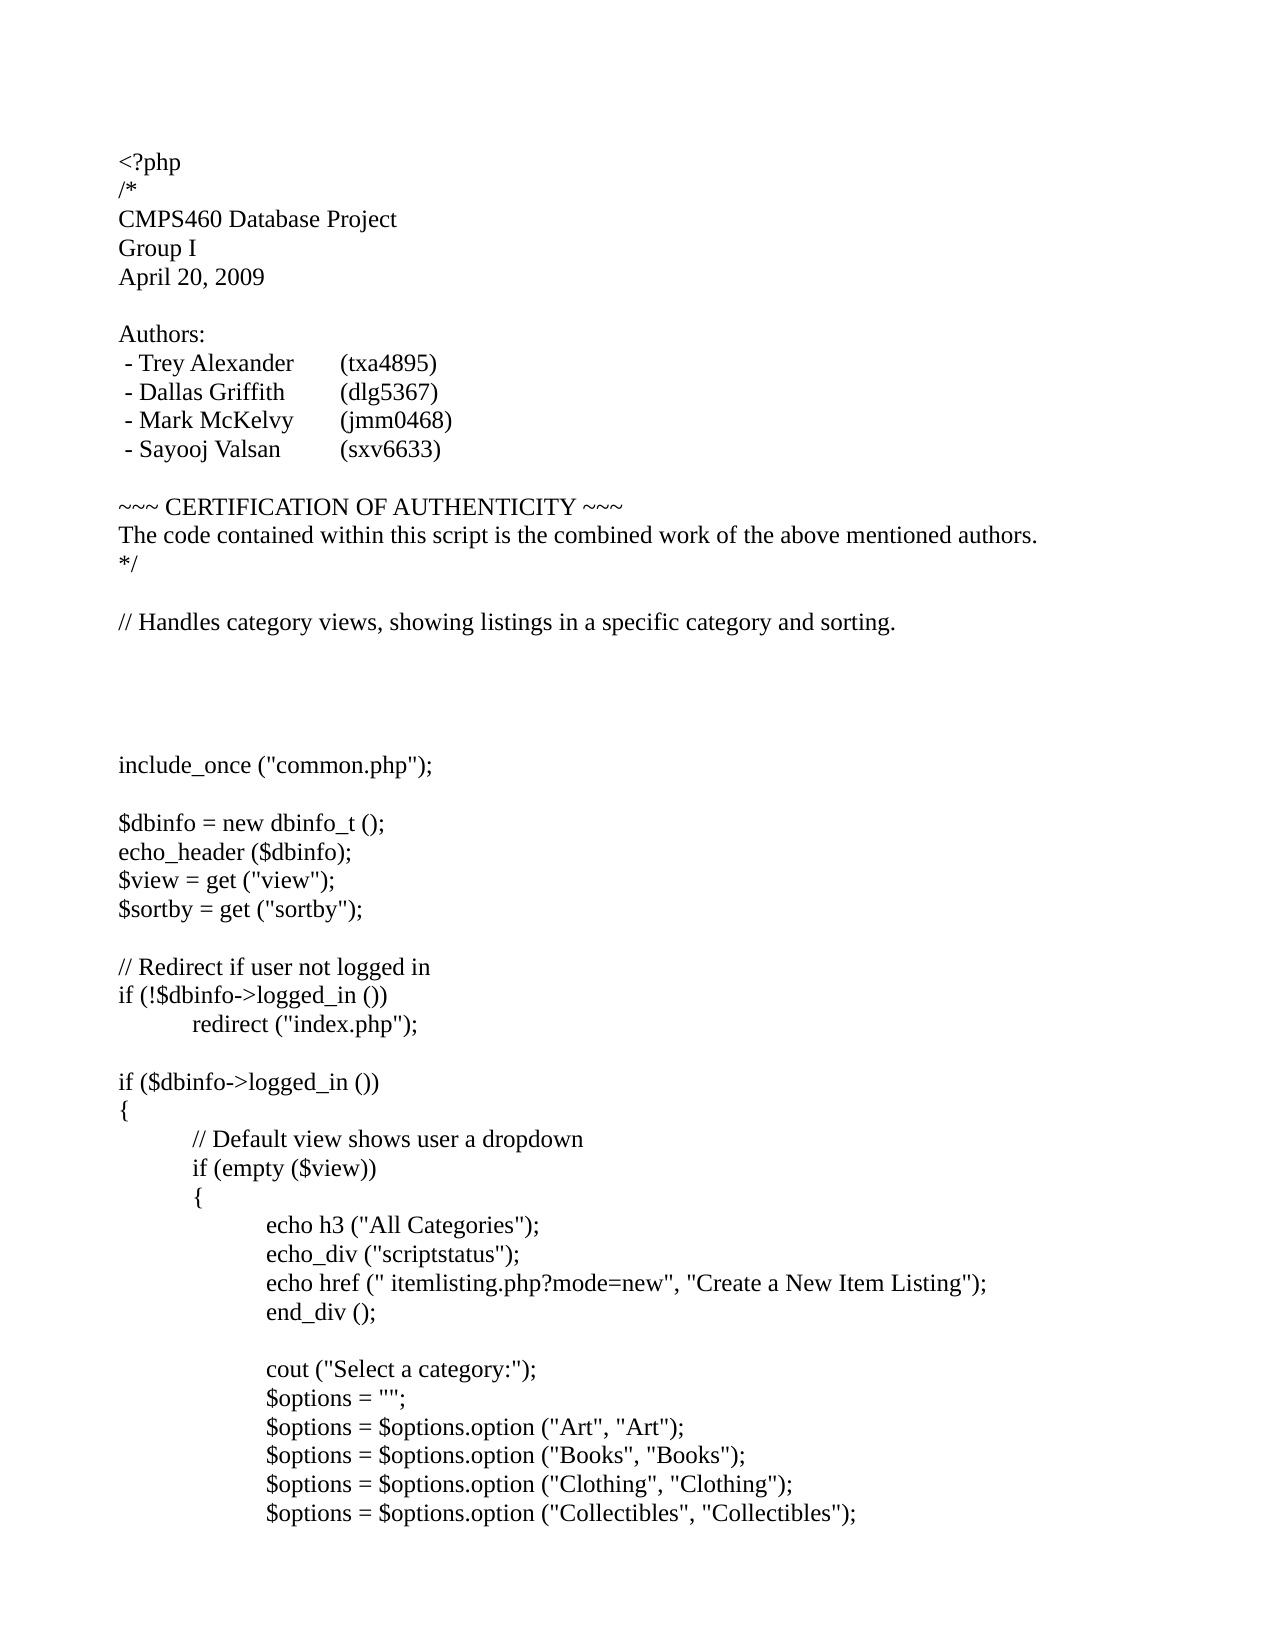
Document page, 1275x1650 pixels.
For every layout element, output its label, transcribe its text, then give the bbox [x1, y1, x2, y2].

text $options = $options.option ("Clothing", "Clothing"); [118, 1469, 1157, 1498]
text */ [118, 549, 1157, 578]
text cout ("Select a category:"); [118, 1354, 1157, 1383]
text The code contained within this script is the combined work of the above mentioned authors. [118, 521, 1157, 549]
text redirect ("index.php"); [118, 1009, 1157, 1038]
text { [118, 1096, 1157, 1124]
text $options = $options.option ("Books", "Books"); [118, 1441, 1157, 1469]
text - Mark McKelvy (jmm0468) [118, 406, 1157, 434]
text // Redirect if user not logged in [118, 952, 1157, 981]
text { [118, 1182, 1157, 1211]
text Group I [118, 233, 1157, 262]
text $options = ""; [118, 1383, 1157, 1412]
text $options = $options.option ("Art", "Art"); [118, 1412, 1157, 1441]
text if (empty ($view)) [118, 1153, 1157, 1182]
text $sortby = get ("sortby"); [118, 894, 1157, 923]
text echo href (" itemlisting.php?mode=new", "Create a New Item Listing"); [118, 1268, 1157, 1297]
text CMPS460 Database Project [118, 204, 1157, 233]
text include_once ("common.php"); [118, 751, 1157, 779]
text if (!$dbinfo->logged_in ()) [118, 981, 1157, 1009]
text end_div (); [118, 1297, 1157, 1326]
text // Default view shows user a dropdown [118, 1124, 1157, 1153]
text $options = $options.option ("Collectibles", "Collectibles"); [118, 1498, 1157, 1527]
text - Sayooj Valsan (sxv6633) [118, 434, 1157, 463]
text $view = get ("view"); [118, 866, 1157, 894]
text echo_header ($dbinfo); [118, 837, 1157, 866]
text if ($dbinfo->logged_in ()) [118, 1067, 1157, 1096]
text <?php [118, 147, 1157, 176]
text April 20, 2009 [118, 262, 1157, 291]
text echo_div ("scriptstatus"); [118, 1239, 1157, 1268]
text ~~~ CERTIFICATION OF AUTHENTICITY ~~~ [118, 492, 1157, 521]
text Authors: [118, 319, 1157, 348]
text echo h3 ("All Categories"); [118, 1211, 1157, 1239]
text $dbinfo = new dbinfo_t (); [118, 808, 1157, 837]
text // Handles category views, showing listings in a specific category and sorting. [118, 607, 1157, 636]
text - Trey Alexander (txa4895) [118, 348, 1157, 377]
text /* [118, 176, 1157, 204]
text - Dallas Griffith (dlg5367) [118, 377, 1157, 406]
